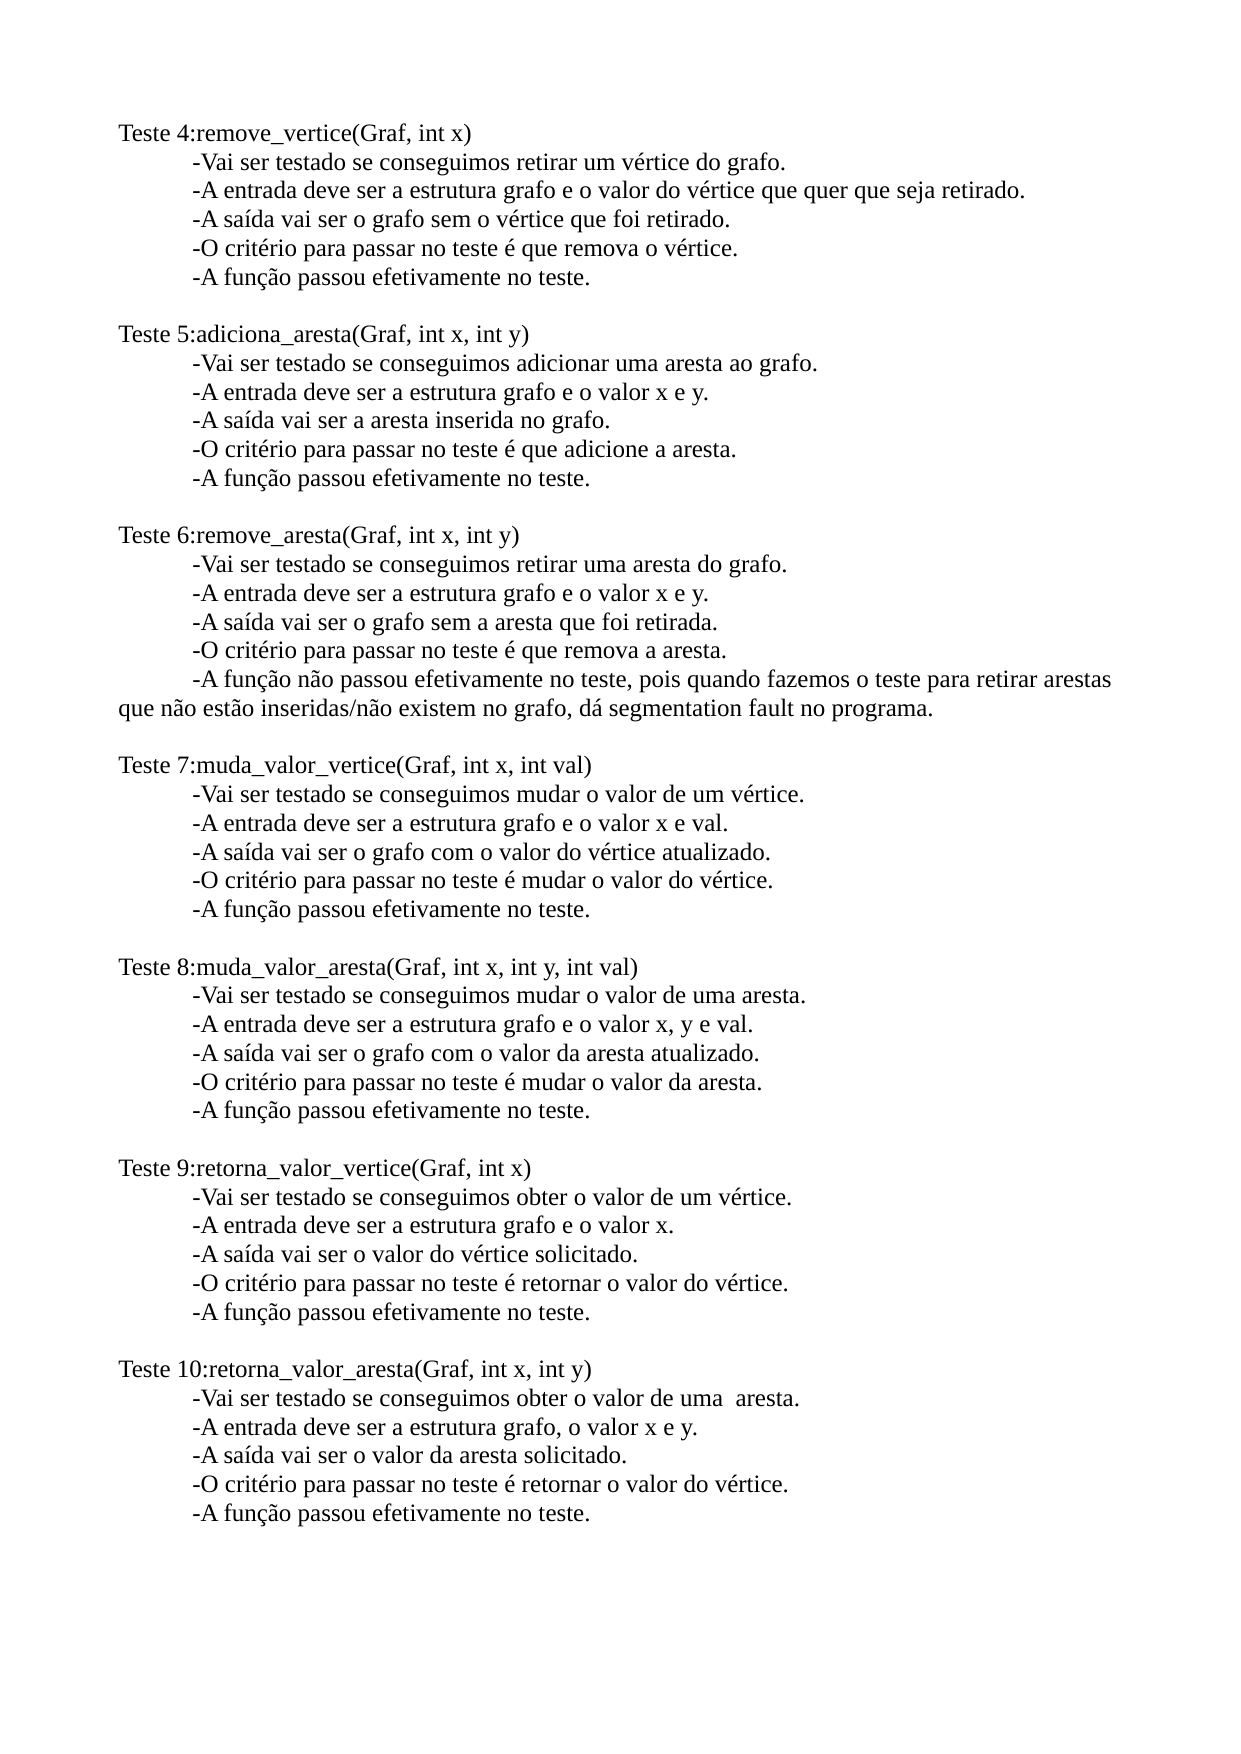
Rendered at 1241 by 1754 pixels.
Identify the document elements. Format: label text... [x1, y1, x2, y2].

text Teste 7:muda_valor_vertice(Graf, int x, int val) [118, 751, 1122, 779]
text -Vai ser testado se conseguimos mudar o valor de um vértice. [118, 779, 1122, 808]
text -Vai ser testado se conseguimos retirar uma aresta do grafo. [118, 549, 1122, 578]
text -A saída vai ser o grafo com o valor da aresta atualizado. [118, 1038, 1122, 1067]
text -A função passou efetivamente no teste. [118, 1096, 1122, 1124]
text -A saída vai ser o valor do vértice solicitado. [118, 1239, 1122, 1268]
text -A saída vai ser o grafo sem a aresta que foi retirada. [118, 607, 1122, 636]
text Teste 8:muda_valor_aresta(Graf, int x, int y, int val) [118, 952, 1122, 981]
text -O critério para passar no teste é que adicione a aresta. [118, 434, 1122, 463]
text -O critério para passar no teste é que remova o vértice. [118, 233, 1122, 262]
text Teste 4:remove_vertice(Graf, int x) [118, 118, 1122, 147]
text -A entrada deve ser a estrutura grafo e o valor x e y. [118, 377, 1122, 406]
text -A função passou efetivamente no teste. [118, 463, 1122, 492]
text -O critério para passar no teste é retornar o valor do vértice. [118, 1469, 1122, 1498]
text -Vai ser testado se conseguimos obter o valor de um vértice. [118, 1182, 1122, 1211]
text Teste 6:remove_aresta(Graf, int x, int y) [118, 521, 1122, 549]
text -A saída vai ser o grafo com o valor do vértice atualizado. [118, 837, 1122, 866]
text -Vai ser testado se conseguimos mudar o valor de uma aresta. [118, 981, 1122, 1009]
text Teste 9:retorna_valor_vertice(Graf, int x) [118, 1153, 1122, 1182]
text -Vai ser testado se conseguimos adicionar uma aresta ao grafo. [118, 348, 1122, 377]
text -A entrada deve ser a estrutura grafo e o valor x. [118, 1211, 1122, 1239]
text -O critério para passar no teste é mudar o valor da aresta. [118, 1067, 1122, 1096]
text -O critério para passar no teste é que remova a aresta. [118, 636, 1122, 664]
text -O critério para passar no teste é mudar o valor do vértice. [118, 866, 1122, 894]
text -A entrada deve ser a estrutura grafo e o valor x e val. [118, 808, 1122, 837]
text -A função não passou efetivamente no teste, pois quando fazemos o teste para retirar arestas que não estão inseridas/não existem no grafo, dá segmentation fault no programa. [118, 664, 1122, 722]
text -Vai ser testado se conseguimos retirar um vértice do grafo. [118, 147, 1122, 176]
text -O critério para passar no teste é retornar o valor do vértice. [118, 1268, 1122, 1297]
text -A função passou efetivamente no teste. [118, 1498, 1122, 1527]
text -A função passou efetivamente no teste. [118, 262, 1122, 291]
text -A entrada deve ser a estrutura grafo e o valor x e y. [118, 578, 1122, 607]
text -A entrada deve ser a estrutura grafo, o valor x e y. [118, 1412, 1122, 1441]
text -A saída vai ser o valor da aresta solicitado. [118, 1441, 1122, 1469]
text -A saída vai ser o grafo sem o vértice que foi retirado. [118, 204, 1122, 233]
text Teste 5:adiciona_aresta(Graf, int x, int y) [118, 319, 1122, 348]
text -Vai ser testado se conseguimos obter o valor de uma aresta. [118, 1383, 1122, 1412]
text -A entrada deve ser a estrutura grafo e o valor do vértice que quer que seja retirado. [118, 176, 1122, 204]
text -A função passou efetivamente no teste. [118, 1297, 1122, 1326]
text -A saída vai ser a aresta inserida no grafo. [118, 406, 1122, 434]
text -A função passou efetivamente no teste. [118, 894, 1122, 923]
text -A entrada deve ser a estrutura grafo e o valor x, y e val. [118, 1009, 1122, 1038]
text Teste 10:retorna_valor_aresta(Graf, int x, int y) [118, 1354, 1122, 1383]
